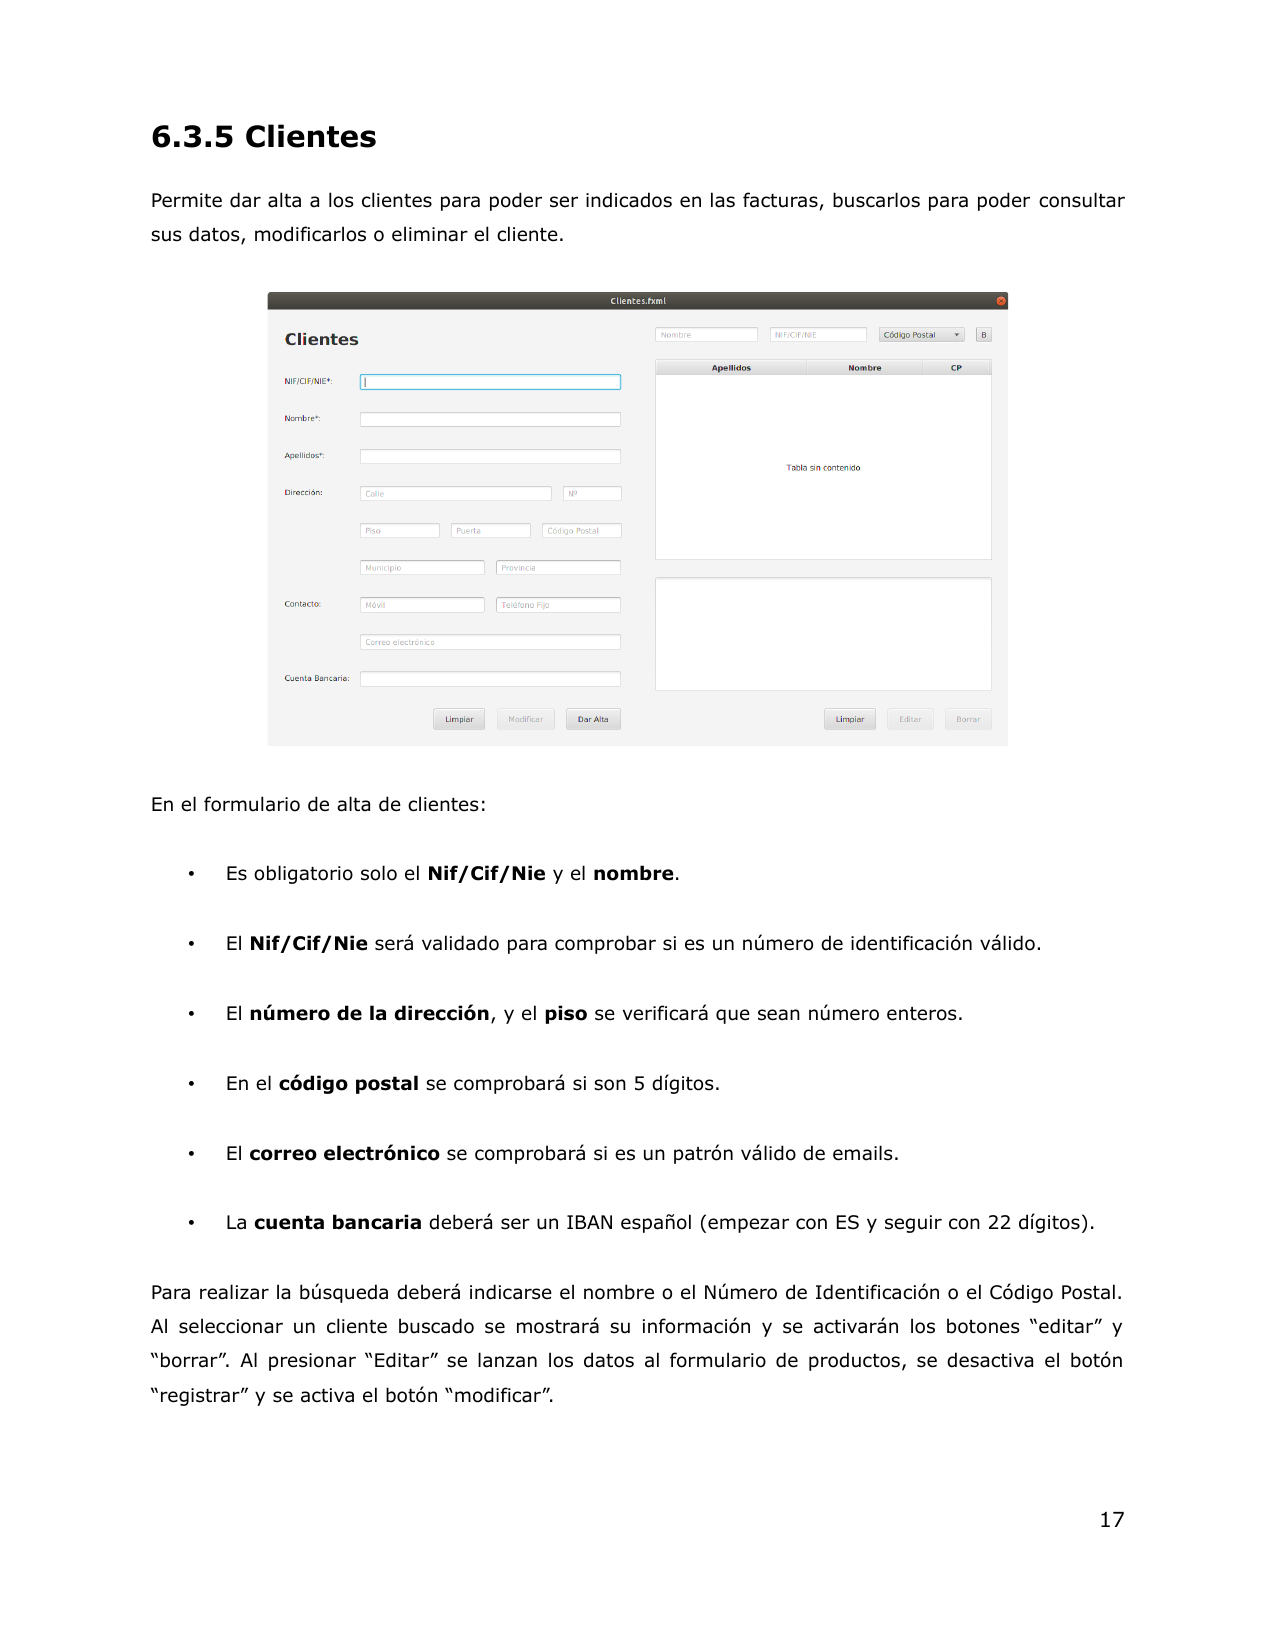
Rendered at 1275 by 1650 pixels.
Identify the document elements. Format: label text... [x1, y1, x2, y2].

list Es obligatorio solo el Nif/Cif/Nie y el nombre. [188, 862, 1125, 885]
text Para realizar la búsqueda deberá indicarse el nombre o el Número de Identificación o el Código Postal. Al seleccionar un cliente buscado se mostrará su información y se activarán los botones “editar” y “borrar”. Al presionar “Editar” se lanzan los datos al formulario de productos, se desactiva el botón “registrar” y se activa el botón “modificar”. [151, 1281, 1125, 1406]
list La cuenta bancaria deberá ser un IBAN español (empezar con ES y seguir con 22 dígitos). [188, 1211, 1125, 1234]
list El número de la dirección, y el piso se verificará que sean número enteros. [188, 1001, 1125, 1024]
text Permite dar alta a los clientes para poder ser indicados en las facturas, buscarlos para poder consultar sus datos, modificarlos o eliminar el cliente. [151, 189, 1125, 246]
list En el código postal se comprobará si son 5 dígitos. [188, 1071, 1125, 1094]
list El correo electrónico se comprobará si es un patrón válido de emails. [188, 1141, 1125, 1164]
list El Nif/Cif/Nie será validado para comprobar si es un número de identificación válido. [188, 932, 1125, 954]
picture [267, 292, 1009, 746]
subtitle Clientes [151, 118, 1125, 154]
text En el formulario de alta de clientes: [151, 792, 1125, 815]
